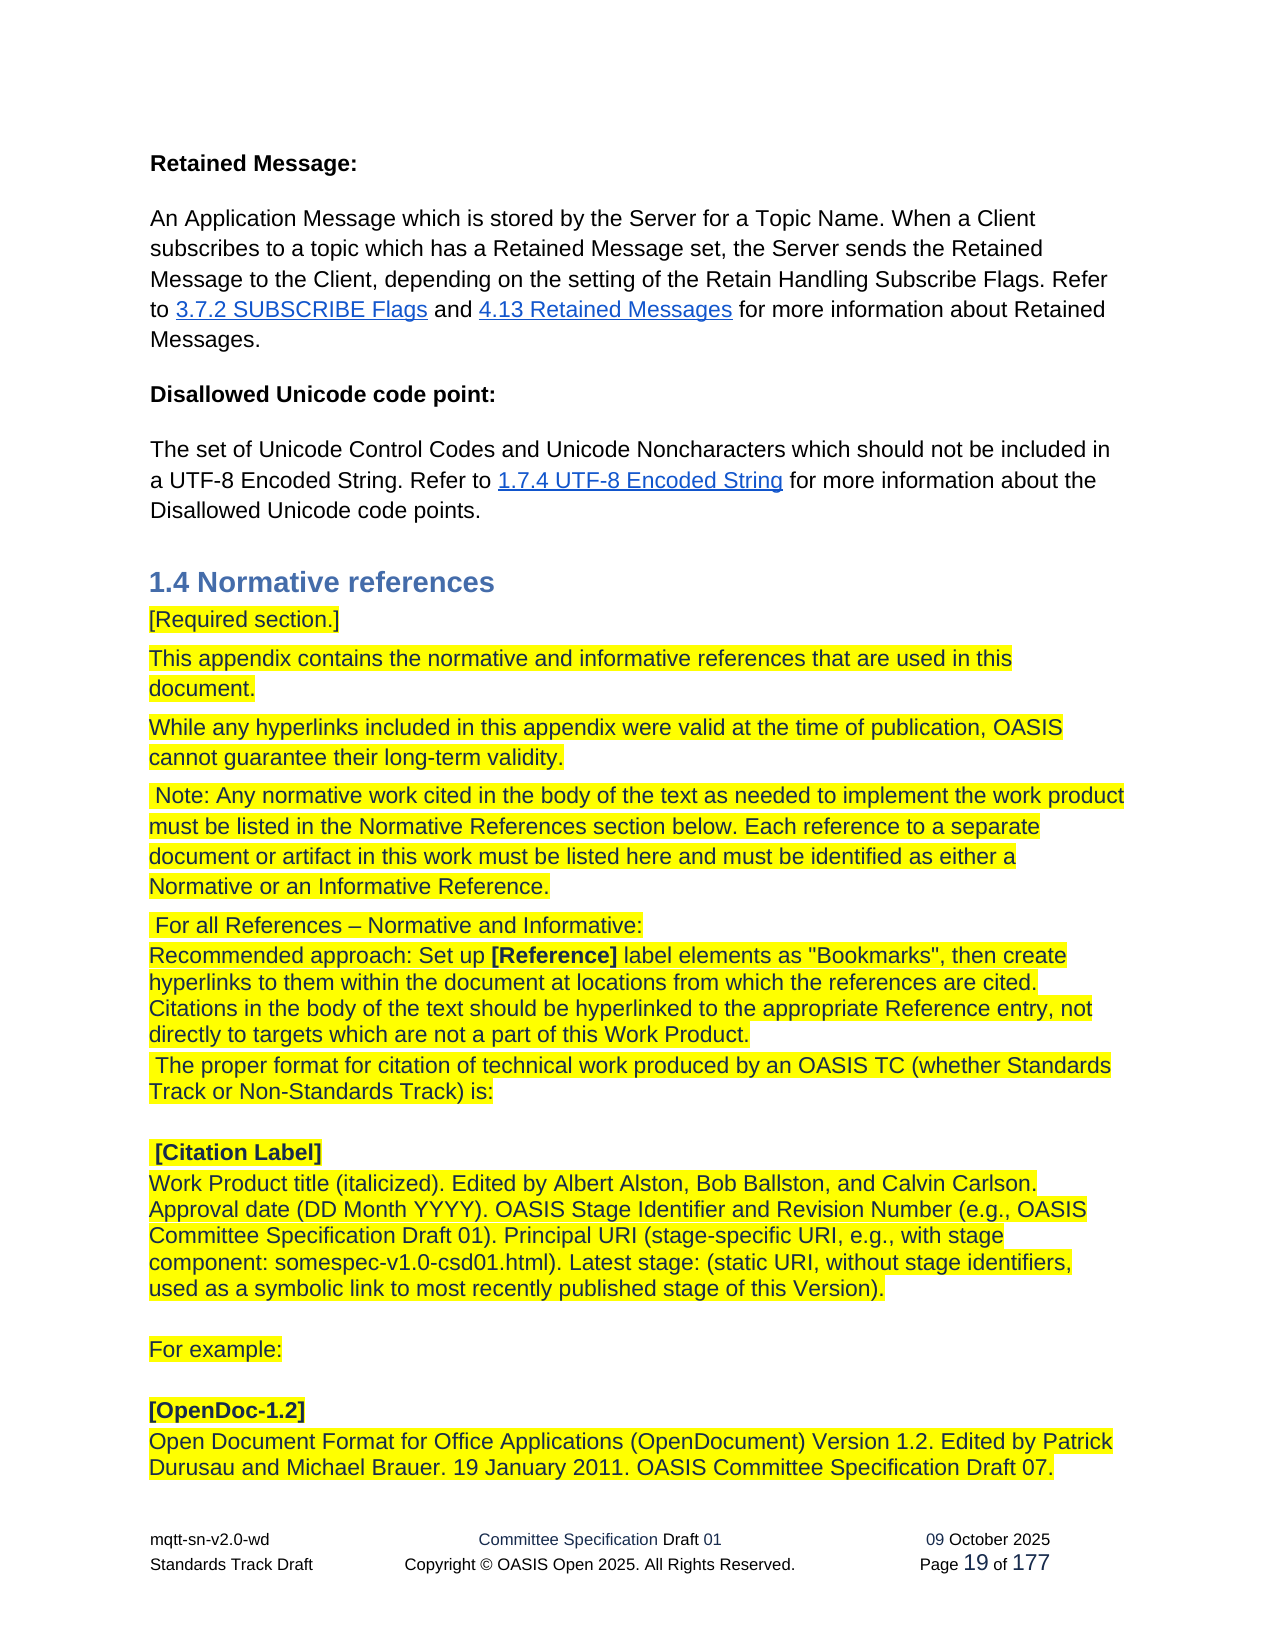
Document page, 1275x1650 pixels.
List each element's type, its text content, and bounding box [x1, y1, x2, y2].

text Note: Any normative work cited in the body of the text as needed to implement the work product must be listed in the Normative References section below. Each reference to a separate document or artifact in this work must be listed here and must be identified as either a Normative or an Informative Reference. [148, 782, 1124, 899]
text Work Product title (italicized). Edited by Albert Alston, Bob Ballston, and Calvin Carlson. Approval date (DD Month YYYY). OASIS Stage Identifier and Revision Number (e.g., OASIS Committee Specification Draft 01). Principal URI (stage-specific URI, e.g., with stage component: somespec-v1.0-csd01.html). Latest stage: (static URI, without stage identifiers, used as a symbolic link to most recently published stage of this Version). [148, 1170, 1124, 1301]
text Open Document Format for Office Applications (OpenDocument) Version 1.2. Edited by Patrick Durusau and Michael Brauer. 19 January 2011. OASIS Committee Specification Draft 07. [148, 1428, 1124, 1480]
text An Application Message which is stored by the Server for a Topic Name. When a Client subscribes to a topic which has a Retained Message set, the Server sends the Retained Message to the Client, depending on the setting of the Retain Handling Subscribe Flags. Refer to 3.7.2 SUBSCRIBE Flags and 4.13 Retained Messages for more information about Retained Messages. [150, 205, 1125, 352]
text Recommended approach: Set up [Reference] label elements as "Bookmarks", then create hyperlinks to them within the document at locations from which the references are cited. Citations in the body of the text should be hyperlinked to the appropriate Reference entry, not directly to targets which are not a part of this Work Product. [148, 942, 1124, 1048]
text While any hyperlinks included in this appendix were valid at the time of publication, OASIS cannot guarantee their long-term validity. [148, 714, 1124, 770]
text The set of Unicode Control Codes and Unicode Noncharacters which should not be included in a UTF-8 Encoded String. Refer to 1.7.4 UTF-8 Encoded String for more information about the Disallowed Unicode code points. [150, 436, 1125, 523]
subtitle 1.4 Normative references [148, 564, 1124, 598]
text Disallowed Unicode code point: [150, 381, 1125, 408]
text The proper format for citation of technical work produced by an OASIS TC (whether Standards Track or Non-Standards Track) is: [148, 1052, 1124, 1104]
text [OpenDoc-1.2] [148, 1397, 1124, 1423]
text For example: [148, 1336, 1124, 1362]
text This appendix contains the normative and informative references that are used in this document. [148, 645, 1124, 702]
text Retained Message: [150, 150, 1125, 176]
text [Citation Label] [148, 1139, 1124, 1166]
text For all References – Normative and Informative: [148, 912, 1124, 938]
text [Required section.] [148, 606, 1124, 633]
